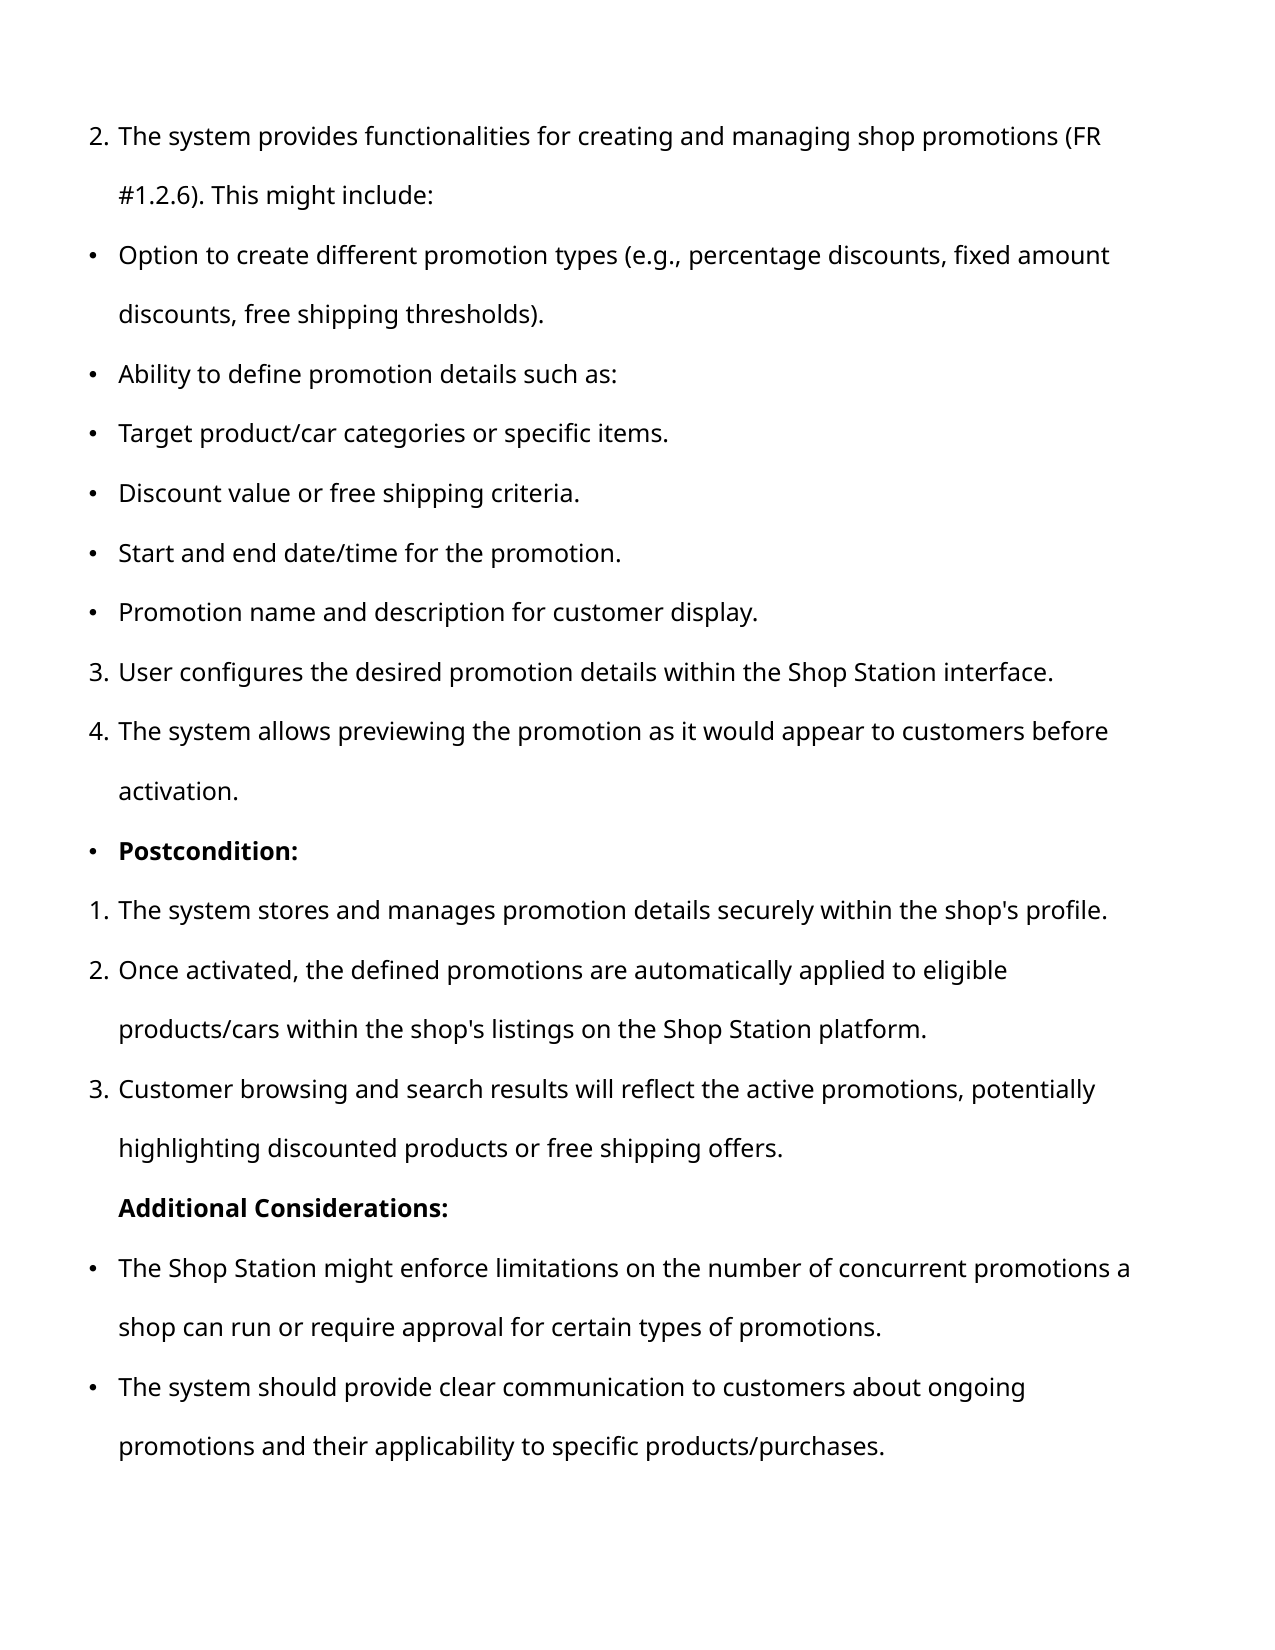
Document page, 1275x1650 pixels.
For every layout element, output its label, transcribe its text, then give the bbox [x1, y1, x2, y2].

list User configures the desired promotion details within the Shop Station interface. [118, 654, 1157, 688]
list Postcondition: [118, 833, 1157, 867]
list Customer browsing and search results will reflect the active promotions, potentially highlighting discounted products or free shipping offers. [118, 1071, 1157, 1165]
list The system stores and manages promotion details securely within the shop's profile. [118, 893, 1157, 927]
list Option to create different promotion types (e.g., percentage discounts, fixed amount discounts, free shipping thresholds). [118, 237, 1157, 331]
list Ability to define promotion details such as: [118, 356, 1157, 391]
list Start and end date/time for the promotion. [118, 535, 1157, 569]
list Target product/car categories or specific items. [118, 416, 1157, 450]
list Discount value or free shipping criteria. [118, 476, 1157, 510]
list The system allows previewing the promotion as it would appear to customers before activation. [118, 714, 1157, 808]
list Promotion name and description for customer display. [118, 595, 1157, 629]
list The system should provide clear communication to customers about ongoing promotions and their applicability to specific products/purchases. [118, 1369, 1157, 1463]
list Once activated, the defined promotions are automatically applied to eligible products/cars within the shop's listings on the Shop Station platform. [118, 952, 1157, 1046]
list The Shop Station might enforce limitations on the number of concurrent promotions a shop can run or require approval for certain types of promotions. [118, 1250, 1157, 1344]
text Additional Considerations: [118, 1191, 1157, 1225]
list The system provides functionalities for creating and managing shop promotions (FR #1.2.6). This might include: [118, 118, 1157, 212]
